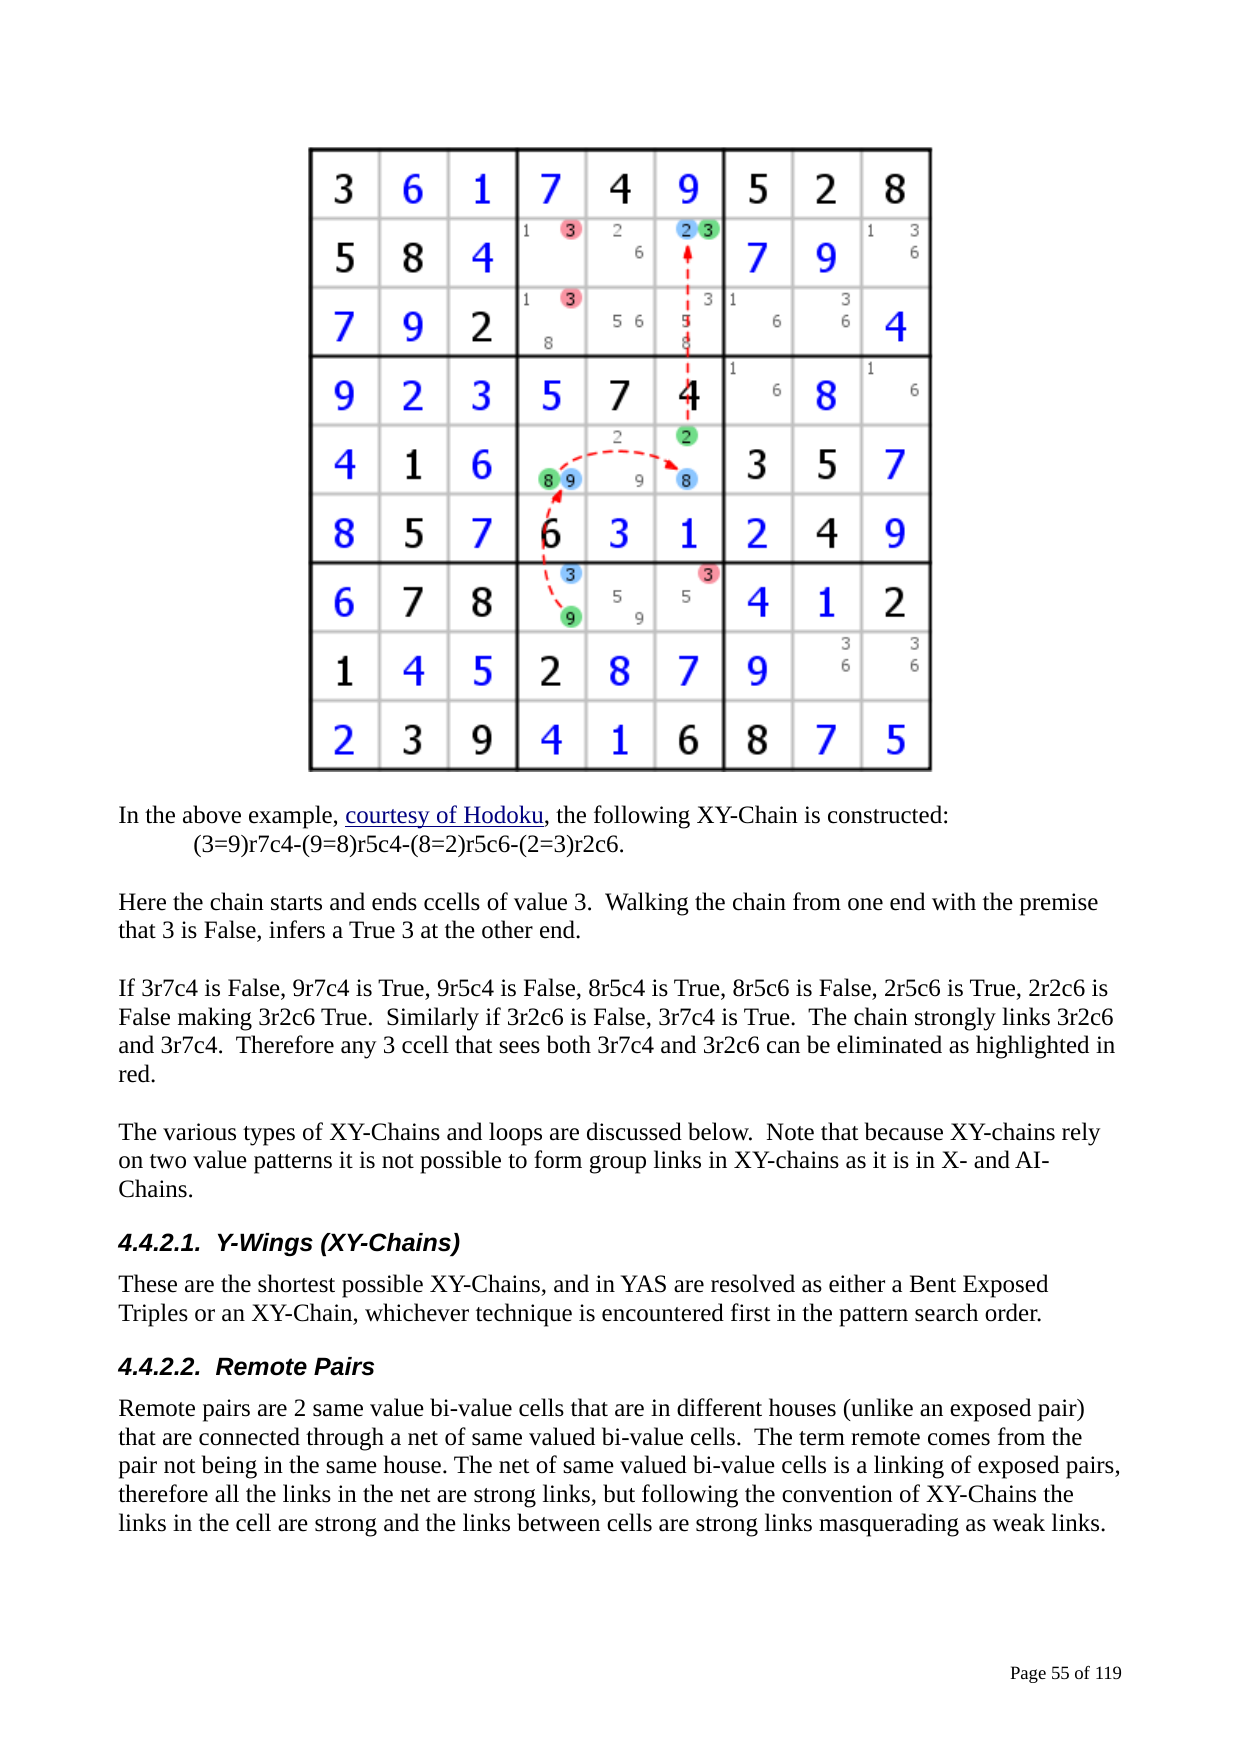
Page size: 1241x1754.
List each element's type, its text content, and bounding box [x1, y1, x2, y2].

picture [307, 146, 933, 772]
text (3=9)r7c4-(9=8)r5c4-(8=2)r5c6-(2=3)r2c6. [118, 829, 1122, 858]
text If 3r7c4 is False, 9r7c4 is True, 9r5c4 is False, 8r5c4 is True, 8r5c6 is False, 2r5c6 is True, 2r2c6 is False making 3r2c6 True. Similarly if 3r2c6 is False, 3r7c4 is True. The chain strongly links 3r2c6 and 3r7c4. Therefore any 3 ccell that sees both 3r7c4 and 3r2c6 can be eliminated as highlighted in red. [118, 973, 1122, 1088]
text The various types of XY-Chains and loops are discussed below. Note that because XY-chains rely on two value patterns it is not possible to form group links in XY-chains as it is in X- and AI-Chains. [118, 1117, 1122, 1203]
text In the above example, courtesy of Hodoku, the following XY-Chain is constructed: [118, 801, 1122, 829]
text Remote pairs are 2 same value bi-value cells that are in different houses (unlike an exposed pair) that are connected through a net of same valued bi-value cells. The term remote comes from the pair not being in the same house. The net of same valued bi-value cells is a linking of exposed pairs, therefore all the links in the net are strong links, but following the convention of XY-Chains the links in the cell are strong and the links between cells are strong links masquerading as weak links. [118, 1393, 1122, 1537]
subtitle Remote Pairs [118, 1352, 1122, 1381]
subtitle Y-Wings (XY-Chains) [118, 1228, 1122, 1257]
text These are the shortest possible XY-Chains, and in YAS are resolved as either a Bent Exposed Triples or an XY-Chain, whichever technique is encountered first in the pattern search order. [118, 1269, 1122, 1327]
text Here the chain starts and ends ccells of value 3. Walking the chain from one end with the premise that 3 is False, infers a True 3 at the other end. [118, 887, 1122, 944]
